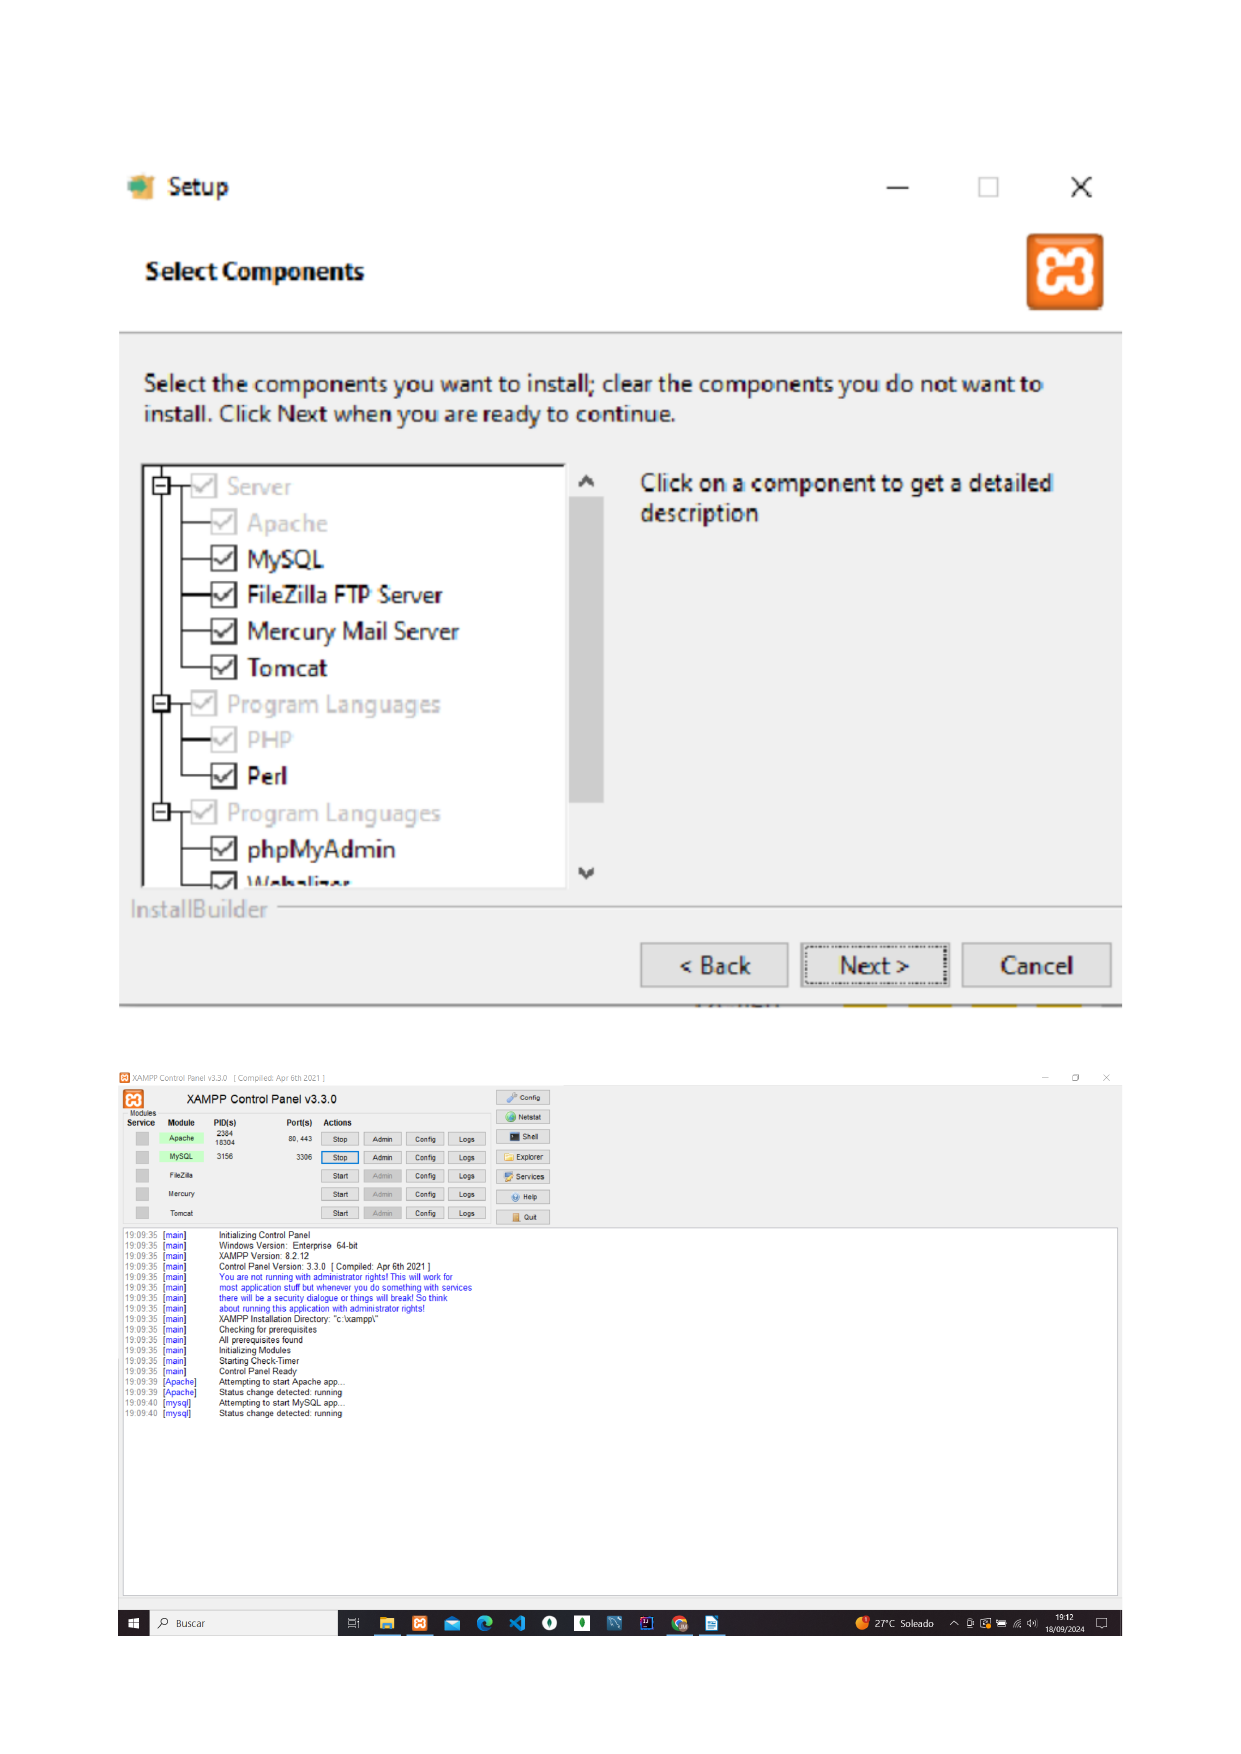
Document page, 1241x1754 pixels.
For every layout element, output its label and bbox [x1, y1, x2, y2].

picture [118, 1070, 1123, 1636]
picture [118, 146, 1123, 1013]
